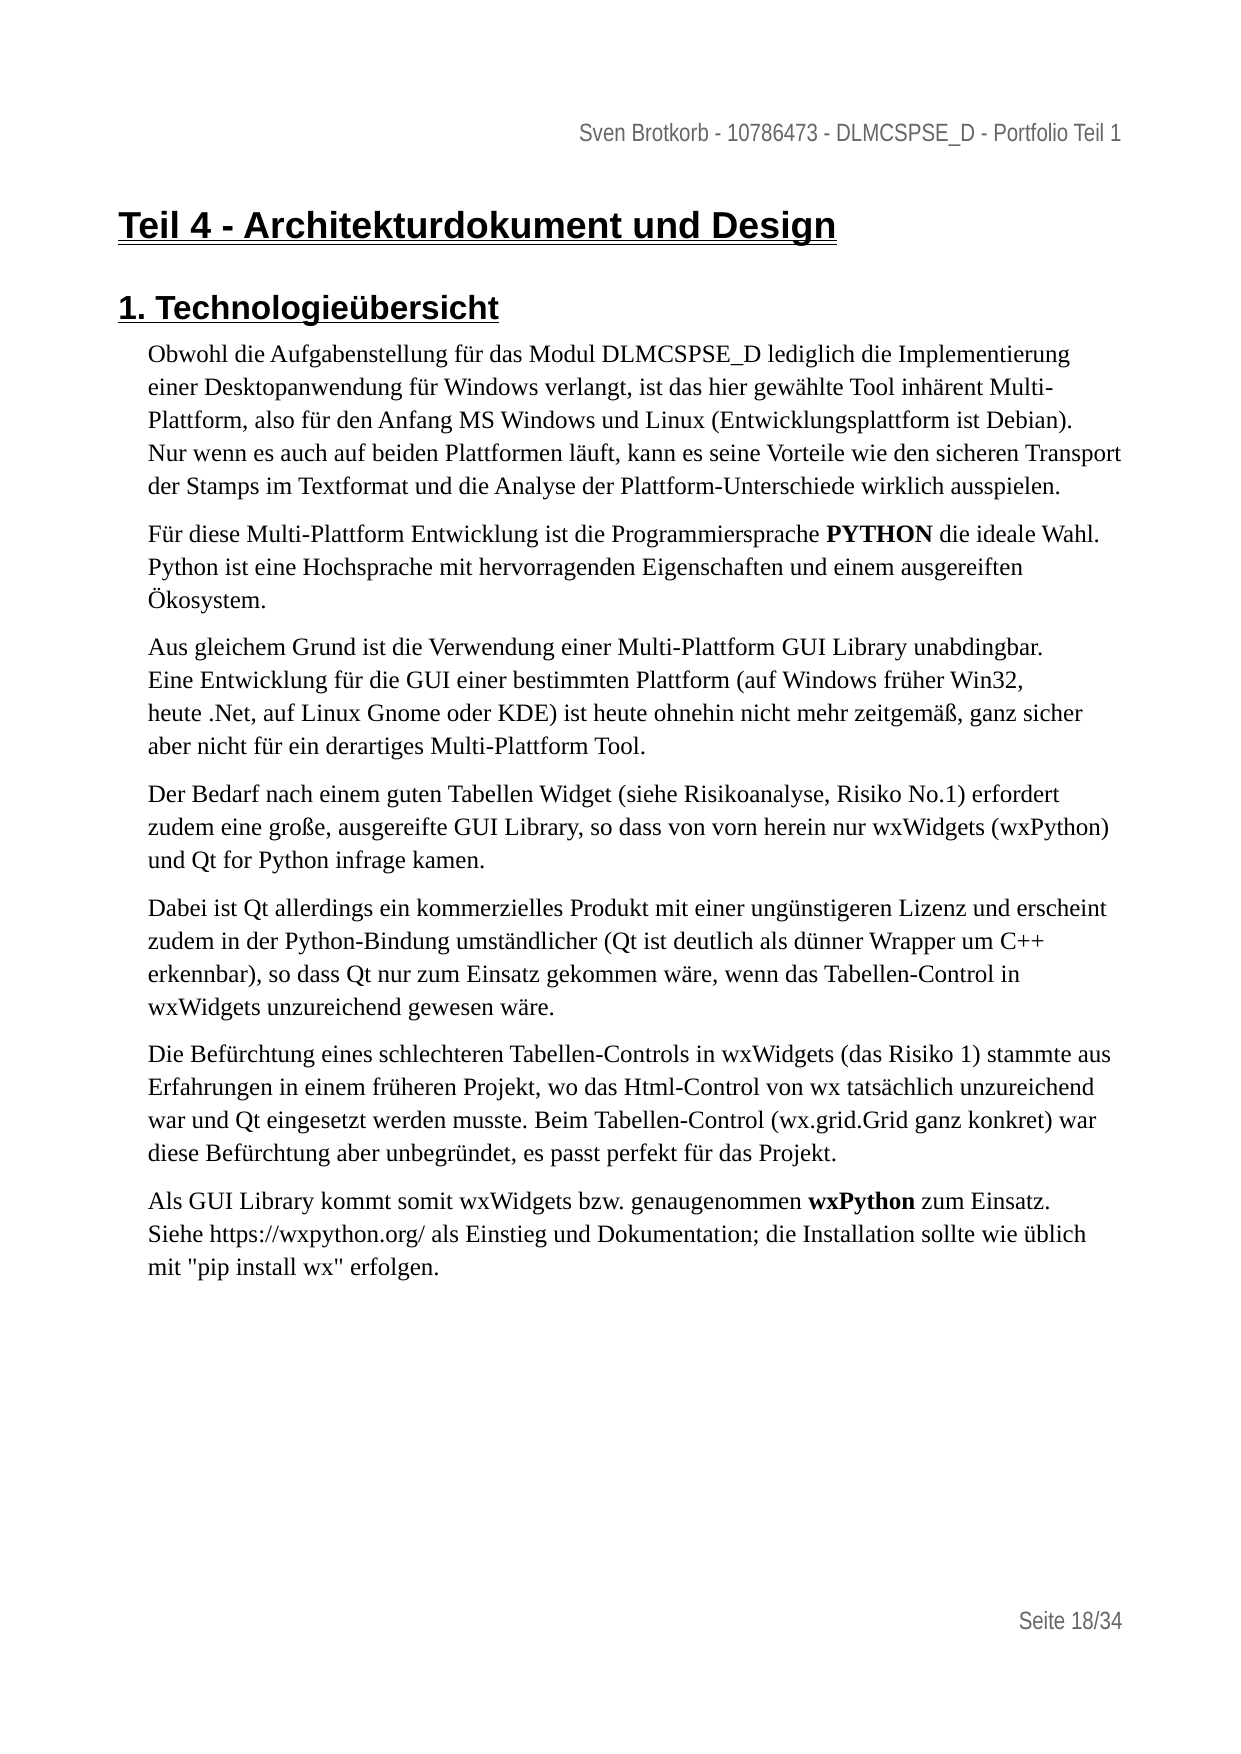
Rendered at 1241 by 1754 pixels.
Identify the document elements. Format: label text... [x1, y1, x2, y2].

text Als GUI Library kommt somit wxWidgets bzw. genaugenommen wxPython zum Einsatz. Siehe https://wxpython.org/ als Einstieg und Dokumentation; die Installation sollte wie üblich mit "pip install wx" erfolgen. [148, 1186, 1122, 1281]
subtitle 1. Technologieübersicht [118, 288, 1122, 327]
subtitle Teil 4 - Architekturdokument und Design [118, 203, 1122, 246]
text Aus gleichem Grund ist die Verwendung einer Multi-Plattform GUI Library unabdingbar. Eine Entwicklung für die GUI einer bestimmten Plattform (auf Windows früher Win32, heute .Net, auf Linux Gnome oder KDE) ist heute ohnehin nicht mehr zeitgemäß, ganz sicher aber nicht für ein derartiges Multi-Plattform Tool. [148, 632, 1122, 760]
text Dabei ist Qt allerdings ein kommerzielles Produkt mit einer ungünstigeren Lizenz und erscheint zudem in der Python-Bindung umständlicher (Qt ist deutlich als dünner Wrapper um C++ erkennbar), so dass Qt nur zum Einsatz gekommen wäre, wenn das Tabellen-Control in wxWidgets unzureichend gewesen wäre. [148, 893, 1122, 1021]
text Die Befürchtung eines schlechteren Tabellen-Controls in wxWidgets (das Risiko 1) stammte aus Erfahrungen in einem früheren Projekt, wo das Html-Control von wx tatsächlich unzureichend war und Qt eingesetzt werden musste. Beim Tabellen-Control (wx.grid.Grid ganz konkret) war diese Befürchtung aber unbegründet, es passt perfekt für das Projekt. [148, 1039, 1122, 1167]
text Der Bedarf nach einem guten Tabellen Widget (siehe Risikoanalyse, Risiko No.1) erfordert zudem eine große, ausgereifte GUI Library, so dass von vorn herein nur wxWidgets (wxPython) und Qt for Python infrage kamen. [148, 779, 1122, 874]
text Für diese Multi-Plattform Entwicklung ist die Programmiersprache PYTHON die ideale Wahl. Python ist eine Hochsprache mit hervorragenden Eigenschaften und einem ausgereiften Ökosystem. [148, 519, 1122, 613]
text Obwohl die Aufgabenstellung für das Modul DLMCSPSE_D lediglich die Implementierung einer Desktopanwendung für Windows verlangt, ist das hier gewählte Tool inhärent Multi-Plattform, also für den Anfang MS Windows und Linux (Entwicklungsplattform ist Debian). Nur wenn es auch auf beiden Plattformen läuft, kann es seine Vorteile wie den sicheren Transport der Stamps im Textformat und die Analyse der Plattform-Unterschiede wirklich ausspielen. [148, 339, 1122, 500]
